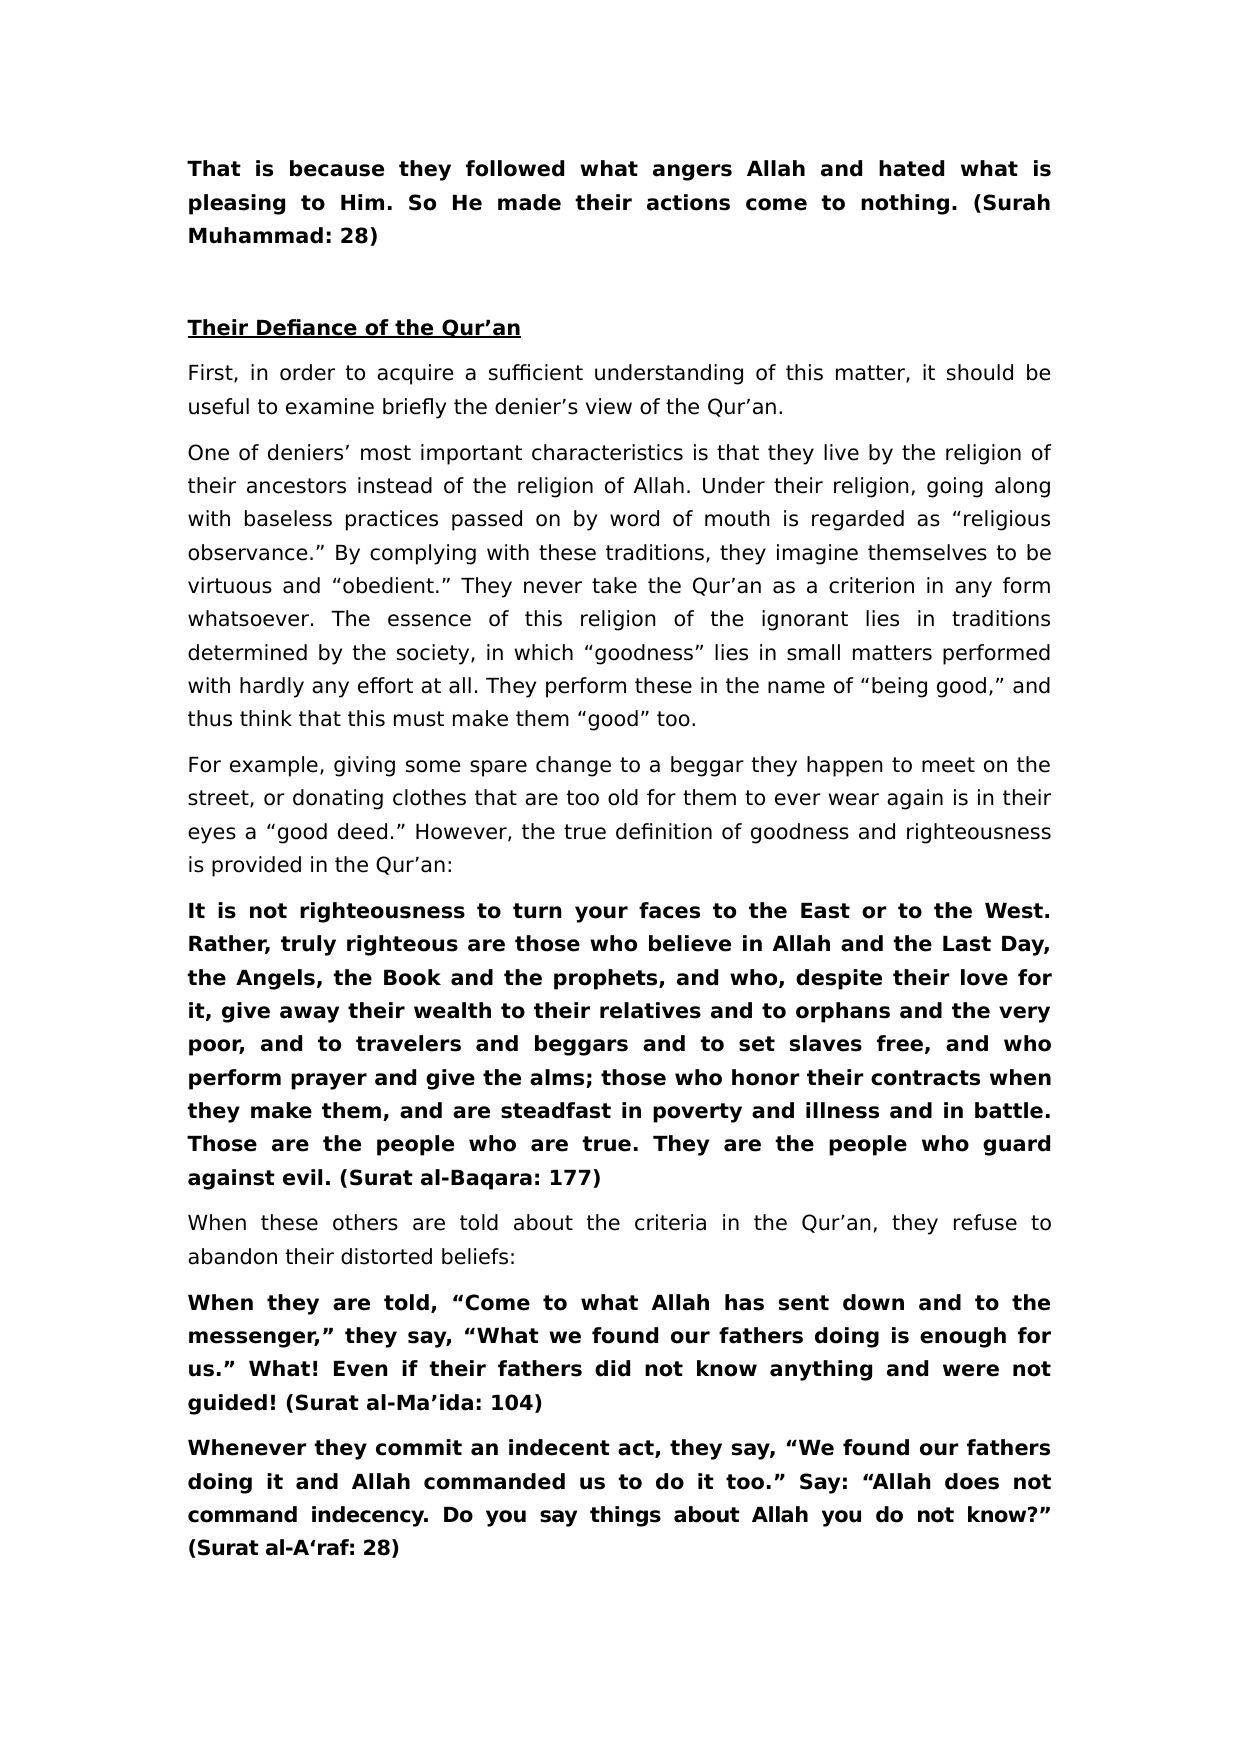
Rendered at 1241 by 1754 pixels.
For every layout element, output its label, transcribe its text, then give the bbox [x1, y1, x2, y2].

text That is because they followed what angers Allah and hated what is pleasing to Him. So He made their actions come to nothing. (Surah Muhammad: 28) [187, 150, 1053, 250]
subtitle Their Defiance of the Qur’an [187, 308, 1053, 342]
text For example, giving some spare change to a beggar they happen to meet on the street, or donating clothes that are too old for them to ever wear again is in their eyes a “good deed.” However, the true definition of goodness and righteousness is provided in the Qur’an: [187, 746, 1053, 879]
text It is not righteousness to turn your faces to the East or to the West. Rather, truly righteous are those who believe in Allah and the Last Day, the Angels, the Book and the prophets, and who, despite their love for it, give away their wealth to their relatives and to orphans and the very poor, and to travelers and beggars and to set slaves free, and who perform prayer and give the alms; those who honor their contracts when they make them, and are steadfast in poverty and illness and in battle. Those are the people who are true. They are the people who guard against evil. (Surat al-Baqara: 177) [187, 892, 1053, 1192]
text When these others are told about the criteria in the Qur’an, they refuse to abandon their distorted beliefs: [187, 1204, 1053, 1271]
text When they are told, “Come to what Allah has sent down and to the messenger,” they say, “What we found our fathers doing is enough for us.” What! Even if their fathers did not know anything and were not guided! (Surat al-Ma’ida: 104) [187, 1283, 1053, 1417]
text One of deniers’ most important characteristics is that they live by the religion of their ancestors instead of the religion of Allah. Under their religion, going along with baseless practices passed on by word of mouth is regarded as “religious observance.” By complying with these traditions, they imagine themselves to be virtuous and “obedient.” They never take the Qur’an as a criterion in any form whatsoever. The essence of this religion of the ignorant lies in traditions determined by the society, in which “goodness” lies in small matters performed with hardly any effort at all. They perform these in the name of “being good,” and thus think that this must make them “good” too. [187, 433, 1053, 733]
text First, in order to acquire a sufficient understanding of this matter, it should be useful to examine briefly the denier’s view of the Qur’an. [187, 354, 1053, 421]
text Whenever they commit an indecent act, they say, “We found our fathers doing it and Allah commanded us to do it too.” Say: “Allah does not command indecency. Do you say things about Allah you do not know?” (Surat al-A‘raf: 28) [187, 1429, 1053, 1562]
